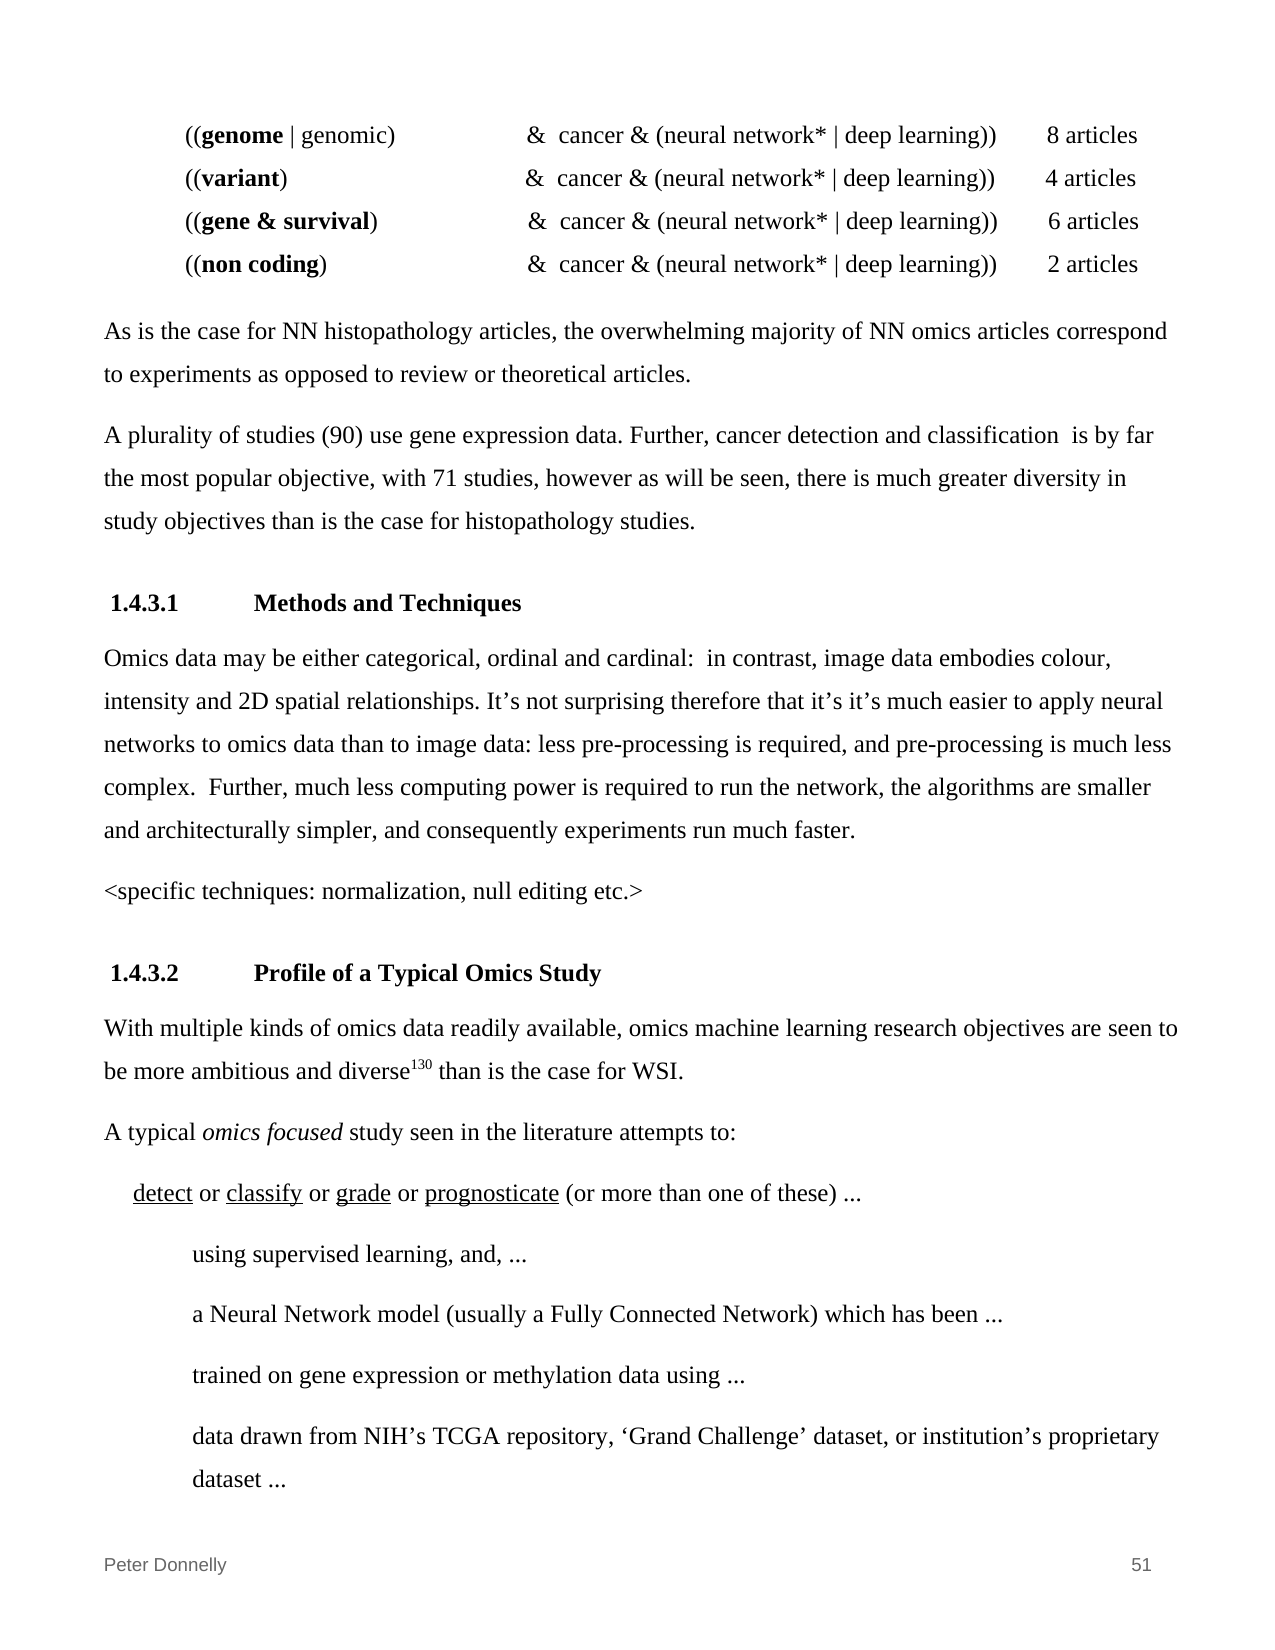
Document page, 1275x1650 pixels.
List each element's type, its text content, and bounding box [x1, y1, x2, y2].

text trained on gene expression or methylation data using ... [192, 1360, 1181, 1389]
subtitle Profile of a Typical Omics Study [103, 958, 1181, 986]
text Omics data may be either categorical, ordinal and cardinal: in contrast, image data embodies colour, intensity and 2D spatial relationships. It’s not surprising therefore that it’s it’s much easier to apply neural networks to omics data than to image data: less pre-processing is required, and pre-processing is much less complex. Further, much less computing power is required to run the network, the algorithms are smaller and architecturally simpler, and consequently experiments run much faster. [103, 643, 1181, 844]
text ((variant) & cancer & (neural network* | deep learning)) 4 articles [178, 163, 1181, 192]
text With multiple kinds of omics data readily available, omics machine learning research objectives are seen to be more ambitious and diverse than is the case for WSI. [103, 1013, 1181, 1085]
text As is the case for NN histopathology articles, the overwhelming majority of NN omics articles correspond to experiments as opposed to review or theoretical articles. [103, 316, 1181, 388]
text a Neural Network model (usually a Fully Connected Network) which has been ... [192, 1299, 1181, 1328]
subtitle Methods and Techniques [103, 588, 1181, 616]
text A plurality of studies (90) use gene expression data. Further, cancer detection and classification is by far the most popular objective, with 71 studies, however as will be seen, there is much greater diversity in study objectives than is the case for histopathology studies. [103, 420, 1181, 535]
text using supervised learning, and, ... [192, 1239, 1181, 1267]
text <specific techniques: normalization, null editing etc.> [103, 876, 1181, 905]
text data drawn from NIH’s TCGA repository, ‘Grand Challenge’ dataset, or institution’s proprietary dataset ... [192, 1421, 1181, 1493]
text A typical omics focused study seen in the literature attempts to: [103, 1117, 1181, 1146]
text detect or classify or grade or prognosticate (or more than one of these) ... [133, 1178, 1181, 1207]
text ((non coding) & cancer & (neural network* | deep learning)) 2 articles [178, 249, 1181, 278]
text ((gene & survival) & cancer & (neural network* | deep learning)) 6 articles [178, 206, 1181, 235]
text ((genome | genomic) & cancer & (neural network* | deep learning)) 8 articles [178, 120, 1181, 148]
